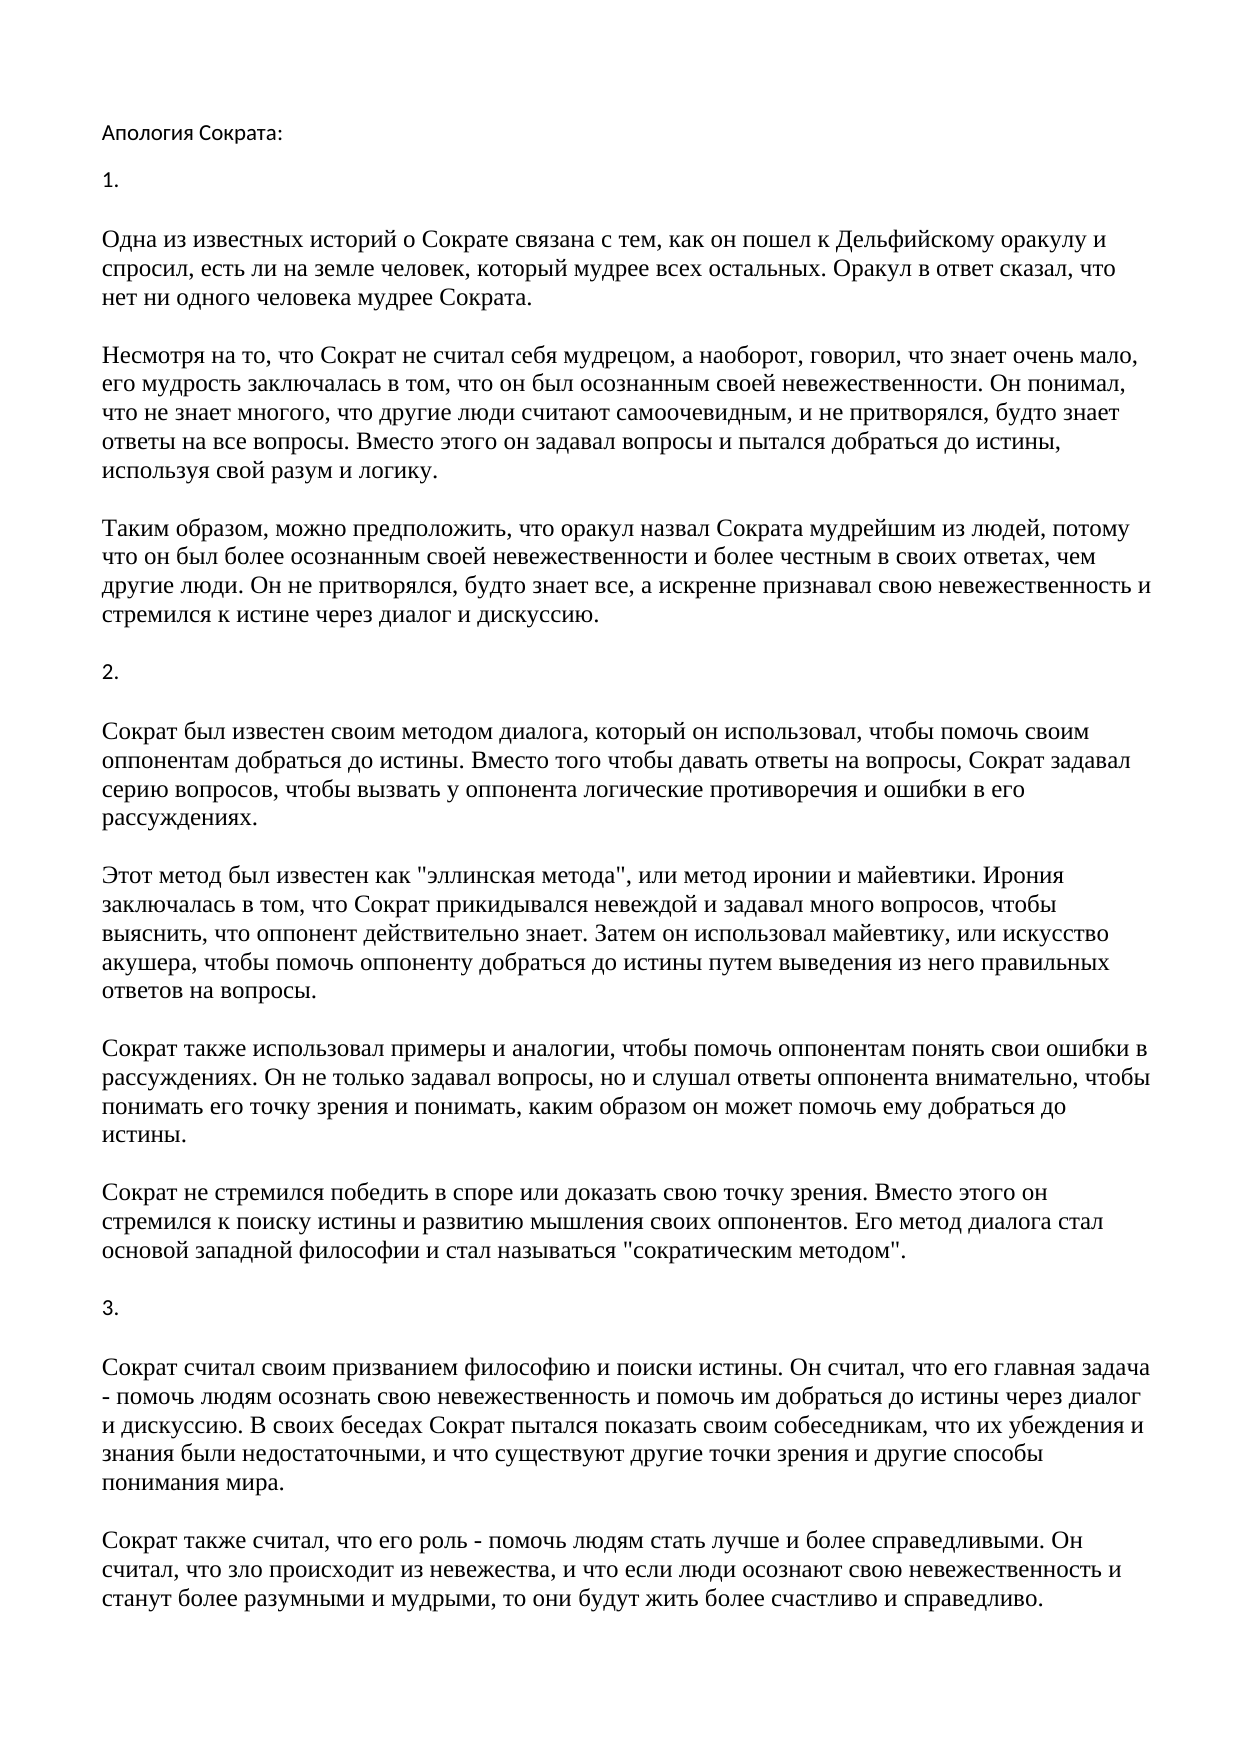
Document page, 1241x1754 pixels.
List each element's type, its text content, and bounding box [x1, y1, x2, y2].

text Сократ также считал, что его роль - помочь людям стать лучше и более справедливыми. Он считал, что зло происходит из невежества, и что если люди осознают свою невежественность и станут более разумными и мудрыми, то они будут жить более счастливо и справедливо. [102, 1525, 1152, 1611]
text Сократ считал своим призванием философию и поиски истины. Он считал, что его главная задача - помочь людям осознать свою невежественность и помочь им добраться до истины через диалог и дискуссию. В своих беседах Сократ пытался показать своим собеседникам, что их убеждения и знания были недостаточными, и что существуют другие точки зрения и другие способы понимания мира. [102, 1352, 1152, 1496]
text 2. [102, 657, 1152, 685]
text Сократ не стремился победить в споре или доказать свою точку зрения. Вместо этого он стремился к поиску истины и развитию мышления своих оппонентов. Его метод диалога стал основой западной философии и стал называться "сократическим методом". [102, 1177, 1152, 1264]
text 1. [102, 165, 1152, 193]
text Сократ также использовал примеры и аналогии, чтобы помочь оппонентам понять свои ошибки в рассуждениях. Он не только задавал вопросы, но и слушал ответы оппонента внимательно, чтобы понимать его точку зрения и понимать, каким образом он может помочь ему добраться до истины. [102, 1033, 1152, 1148]
text 3. [102, 1293, 1152, 1321]
text Сократ был известен своим методом диалога, который он использовал, чтобы помочь своим оппонентам добраться до истины. Вместо того чтобы давать ответы на вопросы, Сократ задавал серию вопросов, чтобы вызвать у оппонента логические противоречия и ошибки в его рассуждениях. [102, 716, 1152, 831]
text Этот метод был известен как "эллинская метода", или метод иронии и майевтики. Ирония заключалась в том, что Сократ прикидывался невеждой и задавал много вопросов, чтобы выяснить, что оппонент действительно знает. Затем он использовал майевтику, или искусство акушера, чтобы помочь оппоненту добраться до истины путем выведения из него правильных ответов на вопросы. [102, 860, 1152, 1004]
text Апология Сократа: [102, 118, 1152, 146]
text Таким образом, можно предположить, что оракул назвал Сократа мудрейшим из людей, потому что он был более осознанным своей невежественности и более честным в своих ответах, чем другие люди. Он не притворялся, будто знает все, а искренне признавал свою невежественность и стремился к истине через диалог и дискуссию. [102, 513, 1152, 628]
text Несмотря на то, что Сократ не считал себя мудрецом, а наоборот, говорил, что знает очень мало, его мудрость заключалась в том, что он был осознанным своей невежественности. Он понимал, что не знает многого, что другие люди считают самоочевидным, и не притворялся, будто знает ответы на все вопросы. Вместо этого он задавал вопросы и пытался добраться до истины, используя свой разум и логику. [102, 340, 1152, 483]
text Одна из известных историй о Сократе связана с тем, как он пошел к Дельфийскому оракулу и спросил, есть ли на земле человек, который мудрее всех остальных. Оракул в ответ сказал, что нет ни одного человека мудрее Сократа. [102, 224, 1152, 311]
